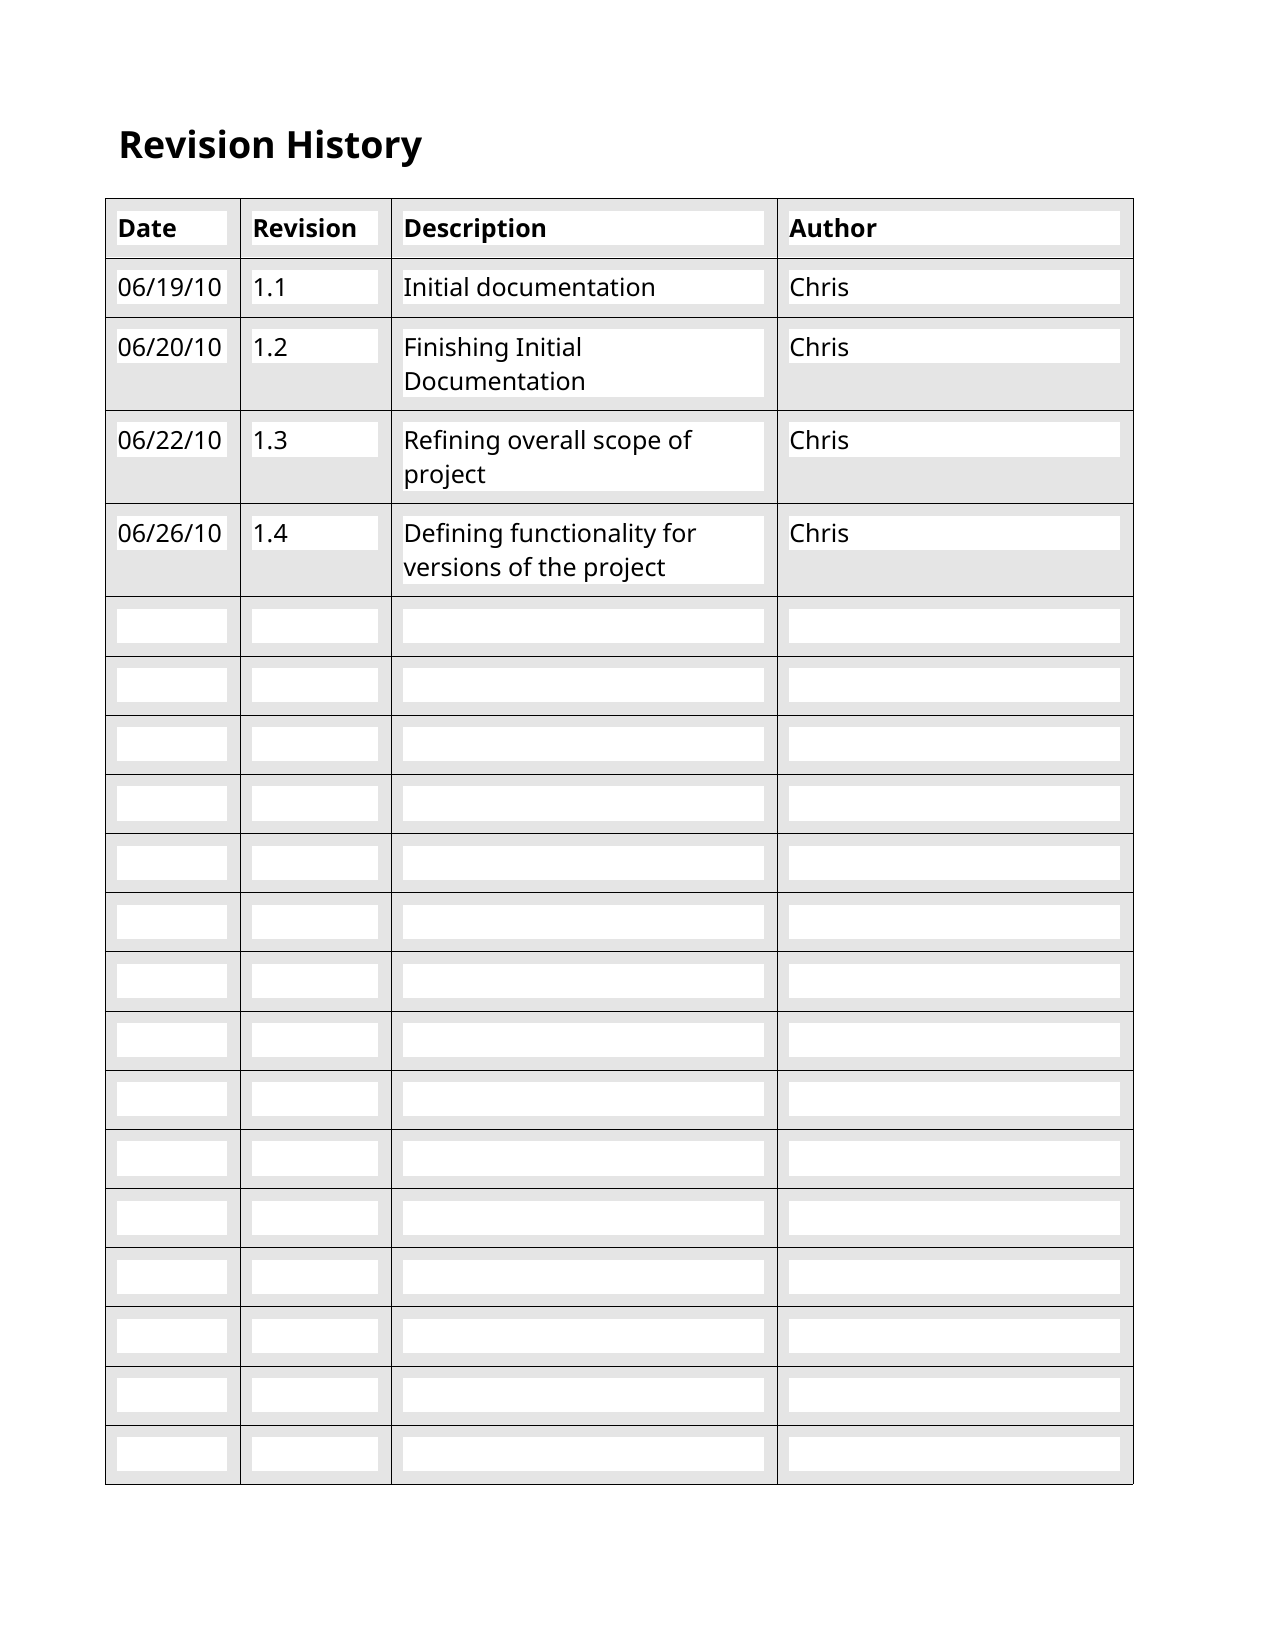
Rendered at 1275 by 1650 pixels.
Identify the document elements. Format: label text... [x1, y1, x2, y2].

table_cell 06/20/10 [106, 318, 240, 410]
table_cell [106, 1426, 240, 1484]
table_cell [241, 834, 391, 892]
table_cell [241, 1307, 391, 1366]
table_cell [778, 657, 1133, 715]
table_cell [778, 1189, 1133, 1247]
table_cell [106, 834, 240, 892]
table_cell [241, 1130, 391, 1188]
table_cell [106, 657, 240, 715]
table_cell Chris [778, 318, 1133, 410]
table_cell [106, 1130, 240, 1188]
table_cell [106, 775, 240, 833]
table_header Description [392, 199, 777, 257]
table_cell [241, 1367, 391, 1425]
table_cell Chris [778, 504, 1133, 596]
table_cell [778, 1012, 1133, 1070]
table_cell [392, 1426, 777, 1484]
table_cell Initial documentation [392, 259, 777, 317]
table_cell [106, 1307, 240, 1366]
table_header Author [778, 199, 1133, 257]
table_cell [778, 952, 1133, 1011]
table_cell [241, 893, 391, 951]
table_cell [392, 775, 777, 833]
table_cell [778, 893, 1133, 951]
table_cell [106, 893, 240, 951]
table_cell [241, 1012, 391, 1070]
table_cell [778, 1071, 1133, 1129]
table_cell [778, 834, 1133, 892]
table_cell [241, 716, 391, 774]
table_cell [241, 952, 391, 1011]
table_cell [106, 1012, 240, 1070]
table_cell [392, 1367, 777, 1425]
table_cell [392, 1130, 777, 1188]
table_cell [241, 1426, 391, 1484]
table_cell [241, 1189, 391, 1247]
table_cell [392, 597, 777, 656]
table_cell [778, 716, 1133, 774]
table_cell [392, 952, 777, 1011]
table_cell [392, 1071, 777, 1129]
table_cell [106, 597, 240, 656]
table_cell 06/22/10 [106, 411, 240, 503]
table_cell Defining functionality for versions of the project [392, 504, 777, 596]
table_cell [778, 1367, 1133, 1425]
table_cell 1.3 [241, 411, 391, 503]
table_header Revision [241, 199, 391, 257]
table_cell [392, 1189, 777, 1247]
table_cell [241, 1071, 391, 1129]
text Revision History [422, 118, 1157, 169]
table_cell [392, 657, 777, 715]
table_cell [241, 775, 391, 833]
table_cell Finishing Initial Documentation [392, 318, 777, 410]
table_cell [778, 775, 1133, 833]
table_cell [241, 657, 391, 715]
table_cell [241, 1248, 391, 1306]
table_cell Refining overall scope of project [392, 411, 777, 503]
table_cell [392, 834, 777, 892]
table_cell 06/26/10 [106, 504, 240, 596]
table_cell [778, 1248, 1133, 1306]
table_cell [778, 597, 1133, 656]
table_cell [392, 716, 777, 774]
table_cell [106, 1071, 240, 1129]
table_cell Chris [778, 259, 1133, 317]
table_cell [392, 893, 777, 951]
table_cell [106, 1367, 240, 1425]
table_cell [106, 1248, 240, 1306]
table_cell [106, 716, 240, 774]
table_cell [392, 1307, 777, 1366]
table_cell [778, 1130, 1133, 1188]
table_cell [778, 1426, 1133, 1484]
table_cell Chris [778, 411, 1133, 503]
table_cell 06/19/10 [106, 259, 240, 317]
table_cell [106, 952, 240, 1011]
table_cell [241, 597, 391, 656]
table_header Date [106, 199, 240, 257]
table_cell 1.1 [241, 259, 391, 317]
table_cell 1.2 [241, 318, 391, 410]
table_cell [392, 1248, 777, 1306]
table_cell [106, 1189, 240, 1247]
table_cell [778, 1307, 1133, 1366]
table_cell 1.4 [241, 504, 391, 596]
table_cell [392, 1012, 777, 1070]
